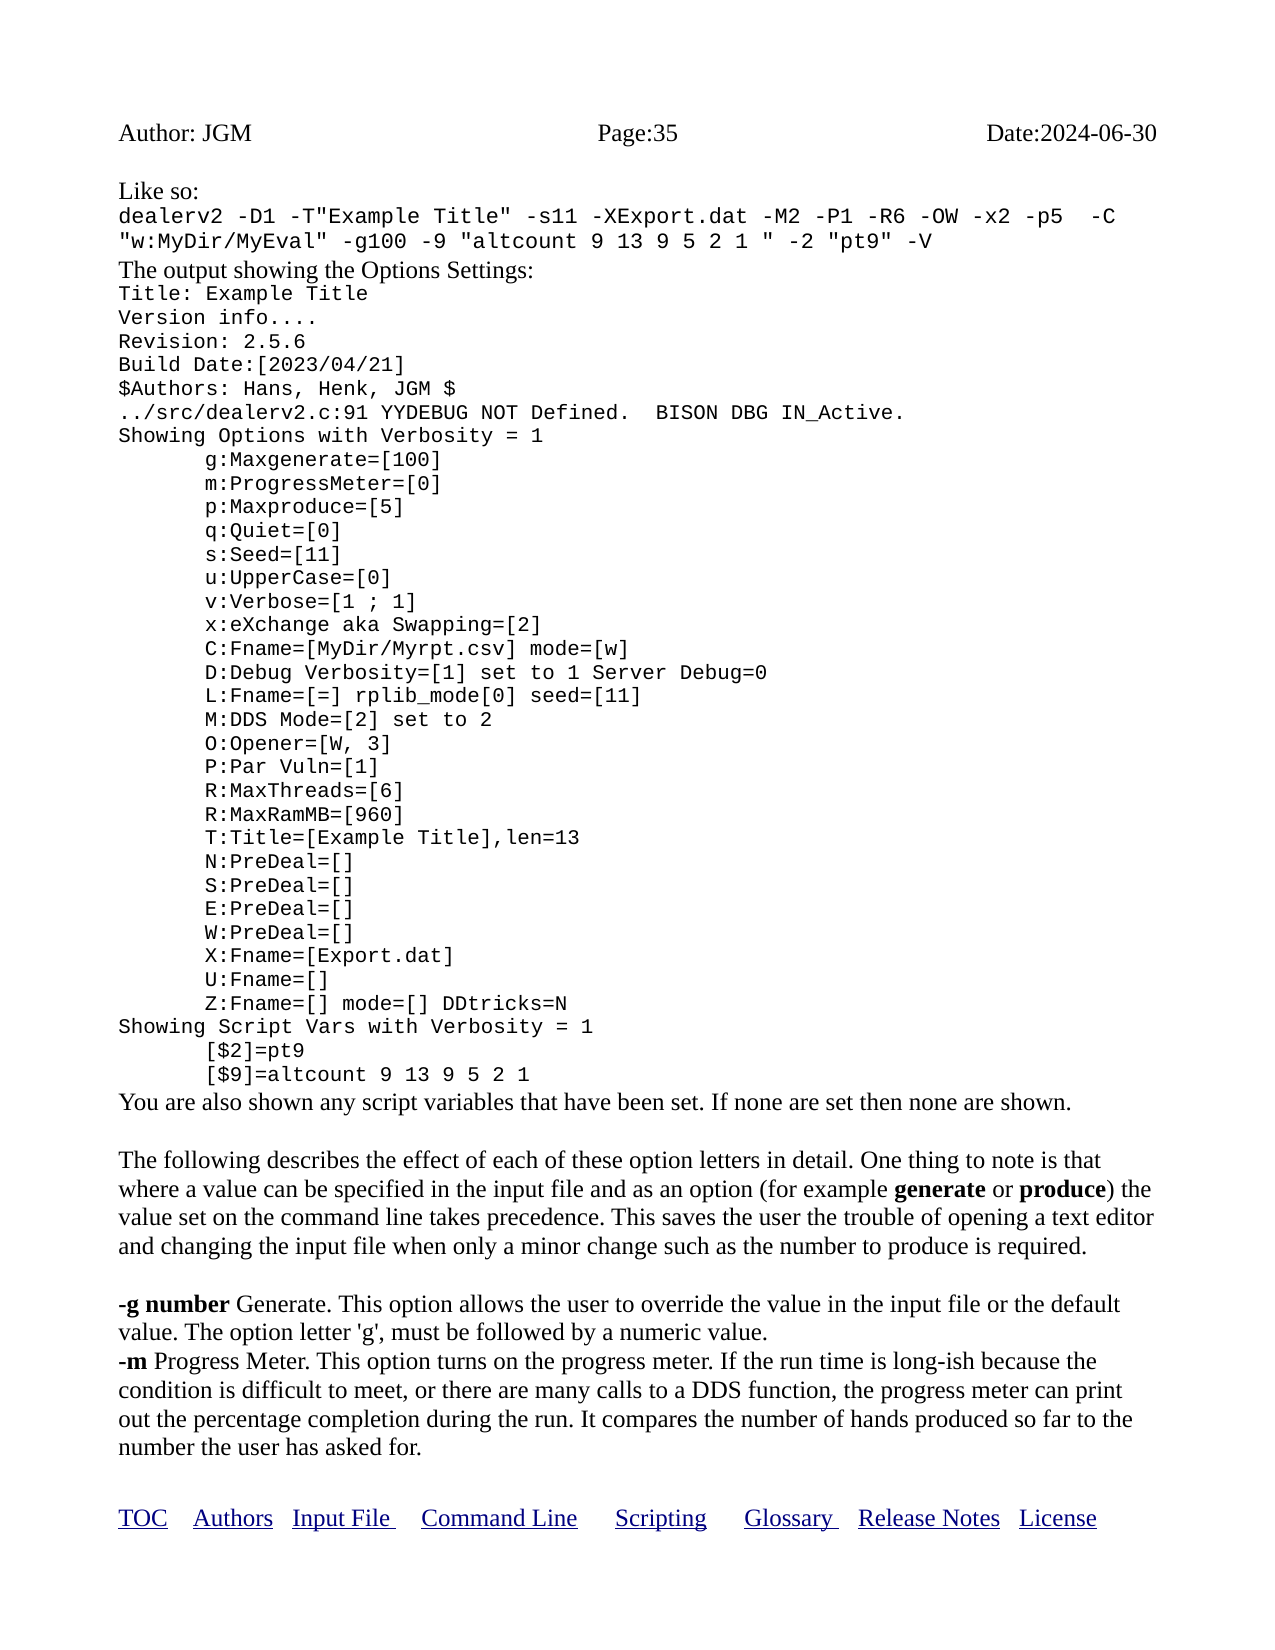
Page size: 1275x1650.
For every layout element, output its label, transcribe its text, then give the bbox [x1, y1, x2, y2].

text N:PreDeal=[] [118, 851, 1157, 874]
text Z:Fname=[] mode=[] DDtricks=N [118, 993, 1157, 1016]
text s:Seed=[11] [118, 543, 1157, 567]
text g:Maxgenerate=[100] [118, 449, 1157, 473]
text The output showing the Options Settings: [118, 255, 1157, 283]
text R:MaxThreads=[6] [118, 780, 1157, 804]
text T:Title=[Example Title],len=13 [118, 827, 1157, 851]
text m:ProgressMeter=[0] [118, 473, 1157, 496]
text x:eXchange aka Swapping=[2] [118, 614, 1157, 638]
text C:Fname=[MyDir/Myrpt.csv] mode=[w] [118, 638, 1157, 662]
text p:Maxproduce=[5] [118, 496, 1157, 520]
text q:Quiet=[0] [118, 520, 1157, 543]
text Showing Options with Verbosity = 1 [118, 425, 1157, 449]
text ../src/dealerv2.c:91 YYDEBUG NOT Defined. BISON DBG IN_Active. [118, 402, 1157, 425]
text Showing Script Vars with Verbosity = 1 [118, 1016, 1157, 1040]
text Revision: 2.5.6 [118, 331, 1157, 354]
text M:DDS Mode=[2] set to 2 [118, 709, 1157, 733]
text P:Par Vuln=[1] [118, 756, 1157, 780]
text -m Progress Meter. This option turns on the progress meter. If the run time is long-ish because the condition is difficult to meet, or there are many calls to a DDS function, the progress meter can print out the percentage completion during the run. It compares the number of hands produced so far to the number the user has asked for. [118, 1346, 1157, 1461]
text v:Verbose=[1 ; 1] [118, 591, 1157, 614]
text Like so: [118, 176, 1157, 205]
text Version info.... [118, 307, 1157, 331]
text D:Debug Verbosity=[1] set to 1 Server Debug=0 [118, 662, 1157, 685]
text Title: Example Title [118, 283, 1157, 307]
text u:UpperCase=[0] [118, 567, 1157, 591]
text $Authors: Hans, Henk, JGM $ [118, 378, 1157, 402]
text L:Fname=[=] rplib_mode[0] seed=[11] [118, 685, 1157, 709]
text [$2]=pt9 [118, 1040, 1157, 1064]
text E:PreDeal=[] [118, 898, 1157, 922]
text Build Date:[2023/04/21] [118, 354, 1157, 378]
text U:Fname=[] [118, 969, 1157, 993]
text You are also shown any script variables that have been set. If none are set then none are shown. [118, 1087, 1157, 1116]
text W:PreDeal=[] [118, 922, 1157, 946]
text R:MaxRamMB=[960] [118, 804, 1157, 827]
text -g number Generate. This option allows the user to override the value in the input file or the default value. The option letter 'g', must be followed by a numeric value. [118, 1289, 1157, 1346]
text O:Opener=[W, 3] [118, 733, 1157, 756]
text S:PreDeal=[] [118, 874, 1157, 898]
text The following describes the effect of each of these option letters in detail. One thing to note is that where a value can be specified in the input file and as an option (for example generate or produce) the value set on the command line takes precedence. This saves the user the trouble of opening a text editor and changing the input file when only a minor change such as the number to produce is required. [118, 1145, 1157, 1260]
text [$9]=altcount 9 13 9 5 2 1 [118, 1064, 1157, 1087]
text X:Fname=[Export.dat] [118, 946, 1157, 969]
text dealerv2 -D1 -T"Example Title" -s11 -XExport.dat -M2 -P1 -R6 -OW -x2 -p5 -C "w:MyDir/MyEval" -g100 -9 "altcount 9 13 9 5 2 1 " -2 "pt9" -V [118, 205, 1157, 255]
